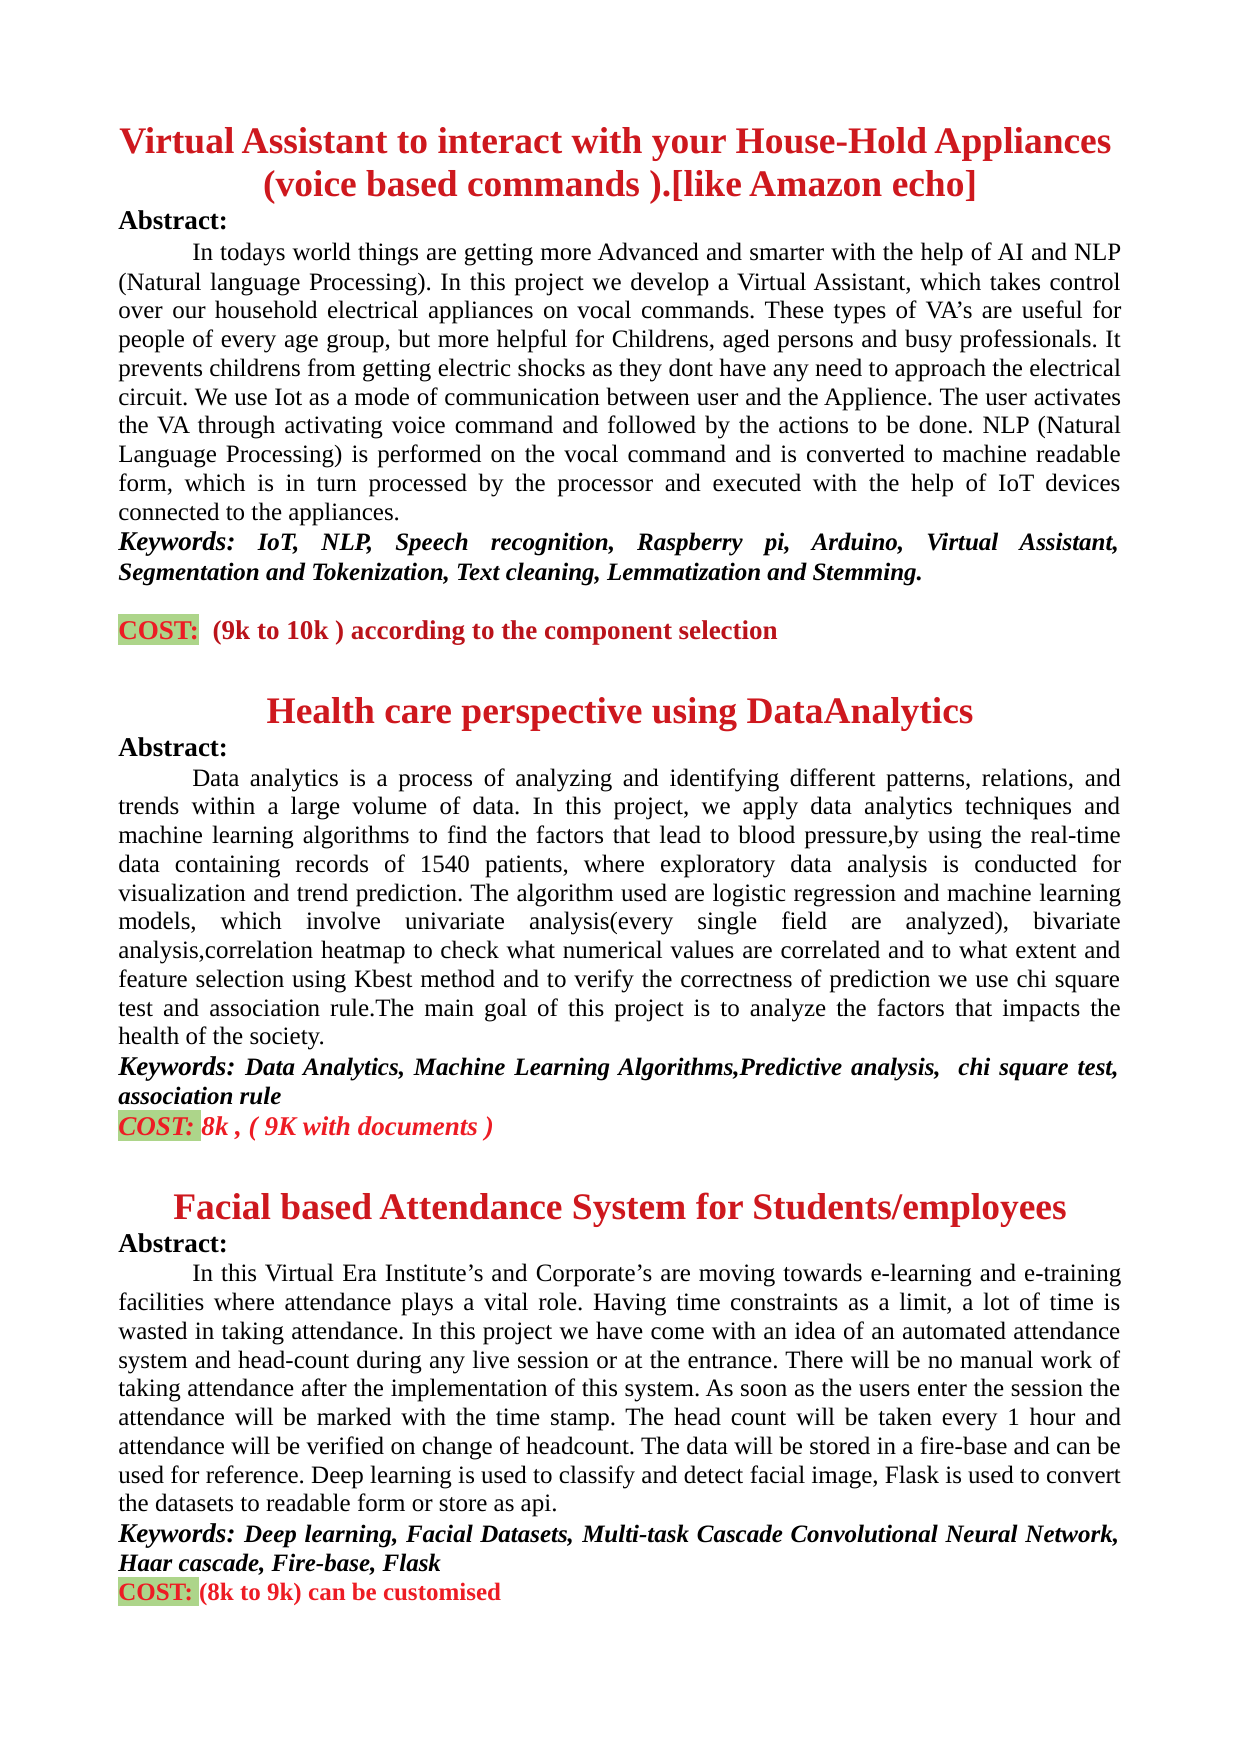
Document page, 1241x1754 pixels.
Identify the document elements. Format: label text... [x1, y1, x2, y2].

text Abstract: [118, 731, 1122, 763]
text (voice based commands ).[like Amazon echo] [118, 161, 1122, 204]
text In todays world things are getting more Advanced and smarter with the help of AI and NLP (Natural language Processing). In this project we develop a Virtual Assistant, which takes control over our household electrical appliances on vocal commands. These types of VA’s are useful for people of every age group, but more helpful for Childrens, aged persons and busy professionals. It prevents childrens from getting electric shocks as they dont have any need to approach the electrical circuit. We use Iot as a mode of communication between user and the Applience. The user activates the VA through activating voice command and followed by the actions to be done. NLP (Natural Language Processing) is performed on the vocal command and is converted to machine readable form, which is in turn processed by the processor and executed with the help of IoT devices connected to the appliances. [118, 236, 1122, 525]
text Data analytics is a process of analyzing and identifying different patterns, relations, and trends within a large volume of data. In this project, we apply data analytics techniques and machine learning algorithms to find the factors that lead to blood pressure,by using the real-time data containing records of 1540 patients, where exploratory data analysis is conducted for visualization and trend prediction. The algorithm used are logistic regression and machine learning models, which involve univariate analysis(every single field are analyzed), bivariate analysis,correlation heatmap to check what numerical values are correlated and to what extent and feature selection using Kbest method and to verify the correctness of prediction we use chi square test and association rule.The main goal of this project is to analyze the factors that impacts the health of the society. [118, 763, 1122, 1050]
text Health care perspective using DataAnalytics [118, 688, 1122, 731]
text Virtual Assistant to interact with your House-Hold Appliances [118, 118, 1122, 161]
text COST: (8k to 9k) can be customised [118, 1577, 1122, 1606]
text Keywords: IoT, NLP, Speech recognition, Raspberry pi, Arduino, Virtual Assistant, Segmentation and Tokenization, Text cleaning, Lemmatization and Stemming. [118, 525, 1122, 585]
text COST: (9k to 10k ) according to the component selection [118, 614, 1122, 645]
text Abstract: [118, 204, 1122, 236]
text Keywords: Deep learning, Facial Datasets, Multi-task Cascade Convolutional Neural Network, Haar cascade, Fire-base, Flask [118, 1517, 1122, 1577]
text COST: 8k , ( 9K with documents ) [118, 1110, 1122, 1141]
text Facial based Attendance System for Students/employees [118, 1184, 1122, 1227]
text In this Virtual Era Institute’s and Corporate’s are moving towards e-learning and e-training facilities where attendance plays a vital role. Having time constraints as a limit, a lot of time is wasted in taking attendance. In this project we have come with an idea of an automated attendance system and head-count during any live session or at the entrance. There will be no manual work of taking attendance after the implementation of this system. As soon as the users enter the session the attendance will be marked with the time stamp. The head count will be taken every 1 hour and attendance will be verified on change of headcount. The data will be stored in a fire-base and can be used for reference. Deep learning is used to classify and detect facial image, Flask is used to convert the datasets to readable form or store as api. [118, 1258, 1122, 1517]
text Keywords: Data Analytics, Machine Learning Algorithms,Predictive analysis, chi square test, association rule [118, 1050, 1122, 1110]
text Abstract: [118, 1227, 1122, 1258]
